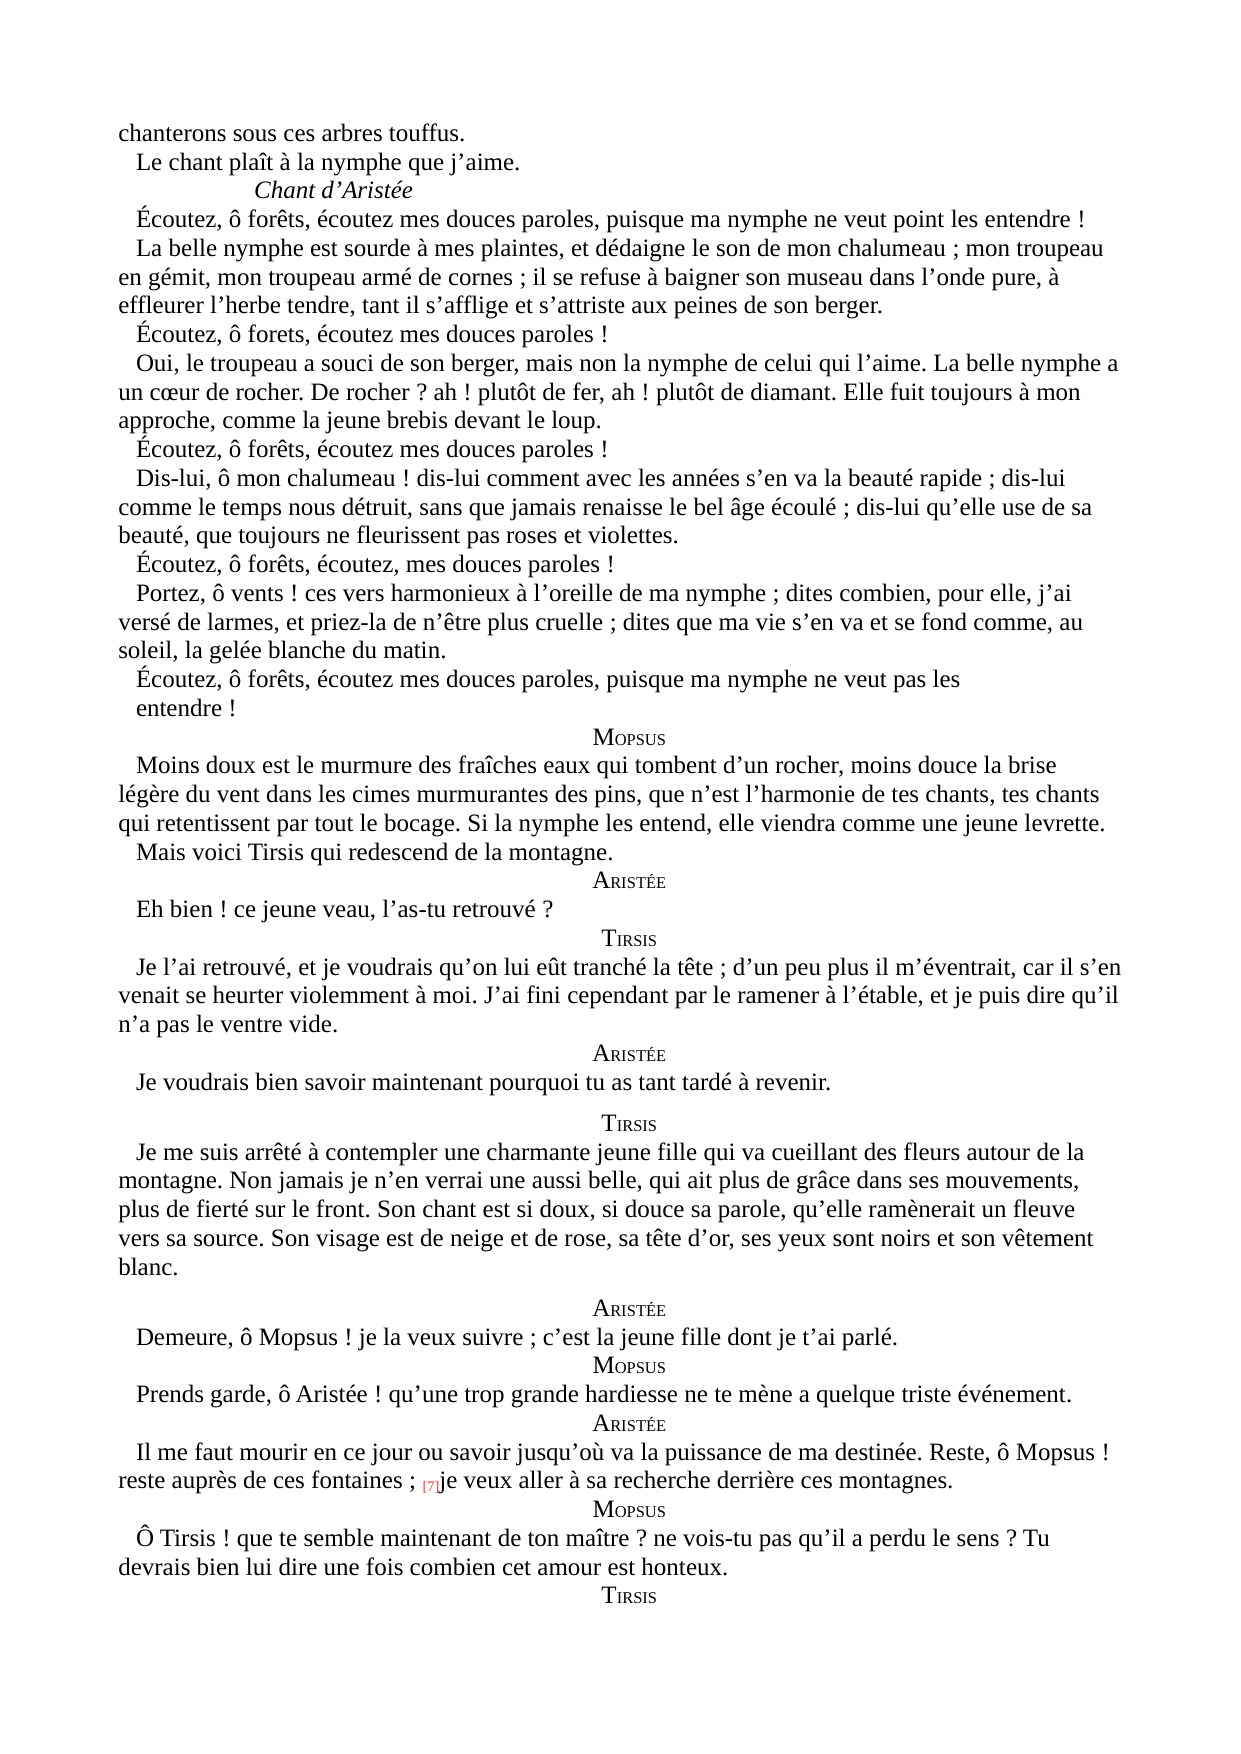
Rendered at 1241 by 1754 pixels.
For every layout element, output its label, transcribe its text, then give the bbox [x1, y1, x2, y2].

text Ô Tirsis ! que te semble maintenant de ton maître ? ne vois-tu pas qu’il a perdu le sens ? Tu devrais bien lui dire une fois combien cet amour est honteux. [118, 1523, 1122, 1581]
text Moins doux est le murmure des fraîches eaux qui tombent d’un rocher, moins douce la brise légère du vent dans les cimes murmurantes des pins, que n’est l’harmonie de tes chants, tes chants qui retentissent par tout le bocage. Si la nymphe les entend, elle viendra comme une jeune levrette. [118, 751, 1122, 837]
text Aristée [118, 1293, 1122, 1322]
text Je me suis arrêté à contempler une charmante jeune fille qui va cueillant des fleurs autour de la montagne. Non jamais je n’en verrai une aussi belle, qui ait plus de grâce dans ses mouvements, plus de fierté sur le front. Son chant est si doux, si douce sa parole, qu’elle ramènerait un fleuve vers sa source. Son visage est de neige et de rose, sa tête d’or, ses yeux sont noirs et son vêtement blanc. [118, 1137, 1122, 1281]
text Tirsis [118, 1108, 1122, 1137]
text Écoutez, ô forêts, écoutez mes douces paroles ! [118, 434, 1122, 463]
text Écoutez, ô forets, écoutez mes douces paroles ! [118, 319, 1122, 348]
text Chant d’Aristée [236, 176, 1004, 204]
text Mopsus [118, 1494, 1122, 1523]
text Mopsus [118, 1351, 1122, 1379]
text Tirsis [118, 923, 1122, 952]
text entendre ! [118, 693, 1122, 722]
text Dis-lui, ô mon chalumeau ! dis-lui comment avec les années s’en va la beauté rapide ; dis-lui comme le temps nous détruit, sans que jamais renaisse le bel âge écoulé ; dis-lui qu’elle use de sa beauté, que toujours ne fleurissent pas roses et violettes. [118, 463, 1122, 549]
text Il me faut mourir en ce jour ou savoir jusqu’où va la puissance de ma destinée. Reste, ô Mopsus ! reste auprès de ces fontaines ; [7]je veux aller à sa recherche derrière ces montagnes. [118, 1437, 1122, 1494]
text Mais voici Tirsis qui redescend de la montagne. [118, 837, 1122, 866]
text Je voudrais bien savoir maintenant pourquoi tu as tant tardé à revenir. [118, 1067, 1122, 1096]
text chanterons sous ces arbres touffus. [118, 118, 1122, 147]
text Je l’ai retrouvé, et je voudrais qu’on lui eût tranché la tête ; d’un peu plus il m’éventrait, car il s’en venait se heurter violemment à moi. J’ai fini cependant par le ramener à l’étable, et je puis dire qu’il n’a pas le ventre vide. [118, 952, 1122, 1038]
text Écoutez, ô forêts, écoutez mes douces paroles, puisque ma nymphe ne veut pas les [118, 664, 1122, 693]
text Mopsus [118, 722, 1122, 751]
text Prends garde, ô Aristée ! qu’une trop grande hardiesse ne te mène a quelque triste événement. [118, 1379, 1122, 1408]
text Demeure, ô Mopsus ! je la veux suivre ; c’est la jeune fille dont je t’ai parlé. [118, 1322, 1122, 1351]
text Aristée [118, 866, 1122, 894]
text Eh bien ! ce jeune veau, l’as-tu retrouvé ? [118, 894, 1122, 923]
text Aristée [118, 1038, 1122, 1067]
text Écoutez, ô forêts, écoutez, mes douces paroles ! [118, 549, 1122, 578]
text Aristée [118, 1408, 1122, 1437]
text Oui, le troupeau a souci de son berger, mais non la nymphe de celui qui l’aime. La belle nymphe a un cœur de rocher. De rocher ? ah ! plutôt de fer, ah ! plutôt de diamant. Elle fuit toujours à mon approche, comme la jeune brebis devant le loup. [118, 348, 1122, 434]
text La belle nymphe est sourde à mes plaintes, et dédaigne le son de mon chalumeau ; mon troupeau en gémit, mon troupeau armé de cornes ; il se refuse à baigner son museau dans l’onde pure, à effleurer l’herbe tendre, tant il s’afflige et s’attriste aux peines de son berger. [118, 233, 1122, 319]
text Le chant plaît à la nymphe que j’aime. [118, 147, 1122, 176]
text Tirsis [118, 1581, 1122, 1609]
text Écoutez, ô forêts, écoutez mes douces paroles, puisque ma nymphe ne veut point les entendre ! [118, 204, 1122, 233]
text Portez, ô vents ! ces vers harmonieux à l’oreille de ma nymphe ; dites combien, pour elle, j’ai versé de larmes, et priez-la de n’être plus cruelle ; dites que ma vie s’en va et se fond comme, au soleil, la gelée blanche du matin. [118, 578, 1122, 664]
